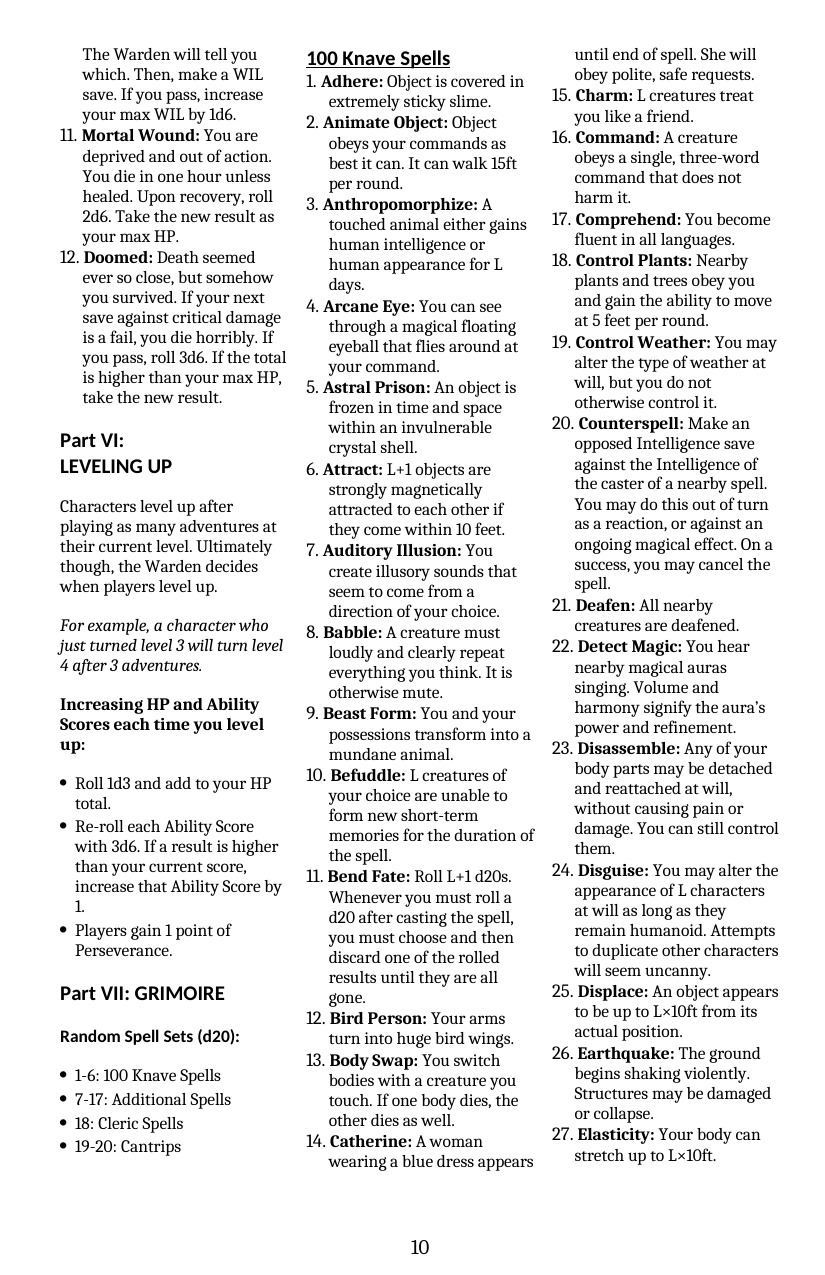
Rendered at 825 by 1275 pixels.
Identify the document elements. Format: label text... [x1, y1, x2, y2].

list Control Weather: You may alter the type of weather at will, but you do not otherwise control it. [552, 331, 780, 413]
list Attract: L+1 objects are strongly magnetically attracted to each other if they come within 10 feet. [306, 458, 534, 540]
list Anthropomorphize: A touched animal either gains human intelligence or human appearance for L days. [306, 193, 534, 295]
subtitle Part VI: LEVELING UP [60, 428, 288, 478]
list 19-20: Cantrips [60, 1137, 288, 1157]
list Adhere: Object is covered in extremely sticky slime. [306, 70, 534, 112]
list Deafen: All nearby creatures are deafened. [552, 594, 780, 636]
list 1-6: 100 Knave Spells [60, 1066, 288, 1086]
list Roll 1d3 and add to your HP total. [60, 773, 288, 813]
list Mortal Wound: You are deprived and out of action. You die in one hour unless healed. Upon recovery, roll 2d6. Take the new result as your max HP. [60, 125, 288, 247]
list Charm: L creatures treat you like a friend. [552, 85, 780, 127]
list Re-roll each Ability Score with 3d6. If a result is higher than your current score, increase that Ability Score by 1. [60, 817, 288, 917]
text Increasing HP and Ability Scores each time you level up: [60, 695, 288, 755]
text For example, a character who just turned level 3 will turn level 4 after 3 adventures. [60, 616, 288, 676]
list Befuddle: L creatures of your choice are unable to form new short-term memories for the duration of the spell. [306, 764, 534, 866]
subtitle Random Spell Sets (d20): [60, 1025, 288, 1047]
list Disassemble: Any of your body parts may be detached and reattached at will, without causing pain or damage. You can still control them. [552, 737, 780, 859]
list Bend Fate: Roll L+1 d20s. Whenever you must roll a d20 after casting the spell, you must choose and then discard one of the rolled results until they are all gone. [306, 866, 534, 1008]
list Doomed: Death seemed ever so close, but somehow you survived. If your next save against critical damage is a fail, you die horribly. If you pass, roll 3d6. If the total is higher than your max HP, take the new result. [60, 247, 288, 408]
text Characters level up after playing as many adventures at their current level. Ultimately though, the Warden decides when players level up. [60, 497, 288, 597]
list Command: A creature obeys a single, three-word command that does not harm it. [552, 127, 780, 208]
list Control Plants: Nearby plants and trees obey you and gain the ability to move at 5 feet per round. [552, 250, 780, 331]
list Earthquake: The ground begins shaking violently. Structures may be damaged or collapse. [552, 1042, 780, 1124]
subtitle 100 Knave Spells [306, 45, 534, 70]
list 7-17: Additional Spells [60, 1090, 288, 1110]
list Body Swap: You switch bodies with a creature you touch. If one body dies, the other dies as well. [306, 1049, 534, 1131]
list Beast Form: You and your possessions transform into a mundane animal. [306, 703, 534, 764]
list Elasticity: Your body can stretch up to L×10ft. [552, 1124, 780, 1165]
list Counterspell: Make an opposed Intelligence save against the Intelligence of the caster of a nearby spell. You may do this out of turn as a reaction, or against an ongoing magical effect. On a success, you may cancel the spell. [552, 413, 780, 594]
list Animate Object: Object obeys your commands as best it can. It can walk 15ft per round. [306, 112, 534, 193]
list Detect Magic: You hear nearby magical auras singing. Volume and harmony signify the aura’s power and refinement. [552, 636, 780, 737]
list until end of spell. She will obey polite, safe requests. [552, 45, 780, 85]
list The Warden will tell you which. Then, make a WIL save. If you pass, increase your max WIL by 1d6. [60, 45, 288, 125]
list Catherine: A woman wearing a blue dress appears [306, 1131, 534, 1172]
list Arcane Eye: You can see through a magical floating eyeball that flies around at your command. [306, 295, 534, 377]
list Bird Person: Your arms turn into huge bird wings. [306, 1008, 534, 1049]
list Babble: A creature must loudly and clearly repeat everything you think. It is otherwise mute. [306, 621, 534, 703]
list Comprehend: You become fluent in all languages. [552, 208, 780, 250]
subtitle Part VII: GRIMOIRE [60, 980, 288, 1006]
list 18: Cleric Spells [60, 1113, 288, 1133]
list Astral Prison: An object is frozen in time and space within an invulnerable crystal shell. [306, 377, 534, 458]
list Displace: An object appears to be up to L×10ft from its actual position. [552, 981, 780, 1042]
list Auditory Illusion: You create illusory sounds that seem to come from a direction of your choice. [306, 540, 534, 621]
list Disguise: You may alter the appearance of L characters at will as long as they remain humanoid. Attempts to duplicate other characters will seem uncanny. [552, 859, 780, 981]
list Players gain 1 point of Perseverance. [60, 921, 288, 961]
